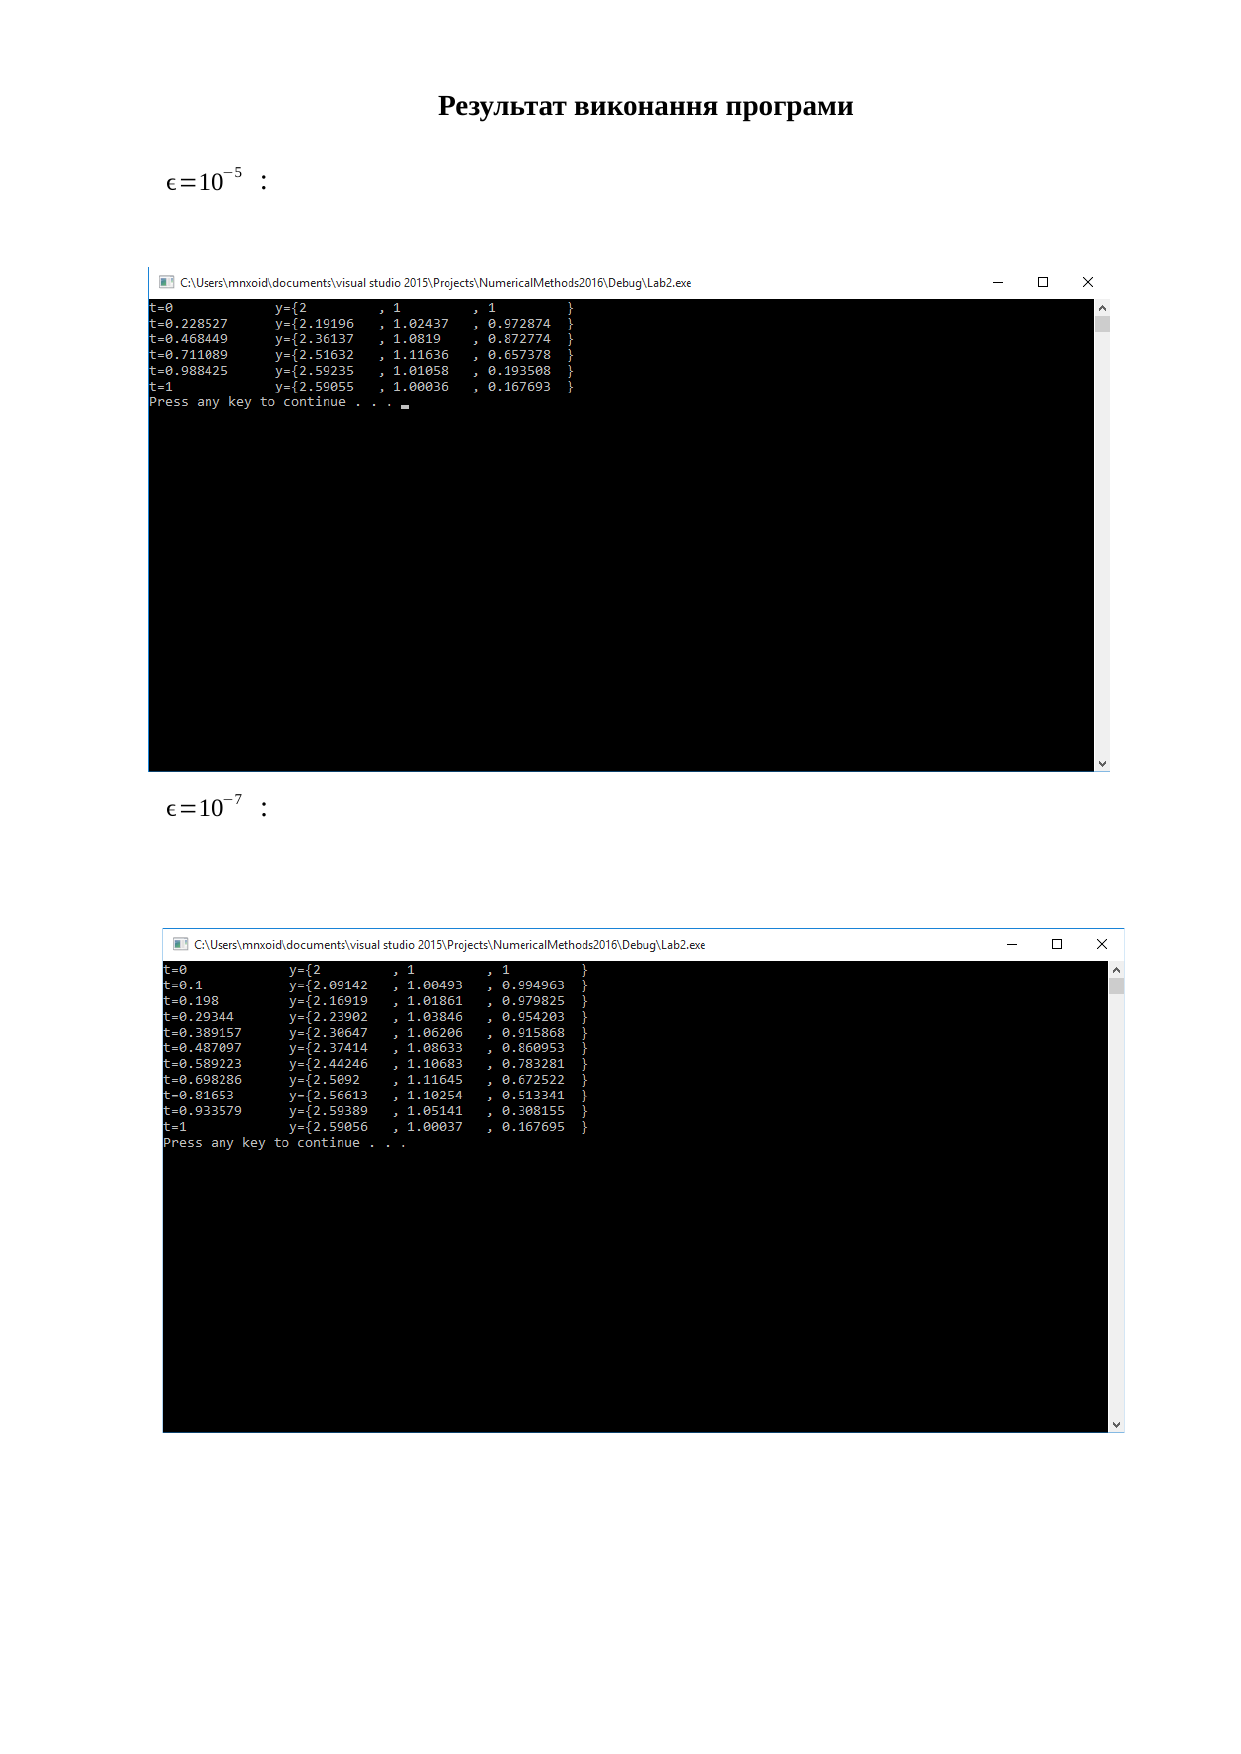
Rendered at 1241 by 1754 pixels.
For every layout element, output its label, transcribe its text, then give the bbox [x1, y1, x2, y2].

picture [162, 928, 1125, 1433]
picture [148, 267, 1110, 772]
text Результат виконання програми [148, 88, 1152, 122]
text : [148, 162, 1152, 196]
text : [148, 236, 1152, 822]
